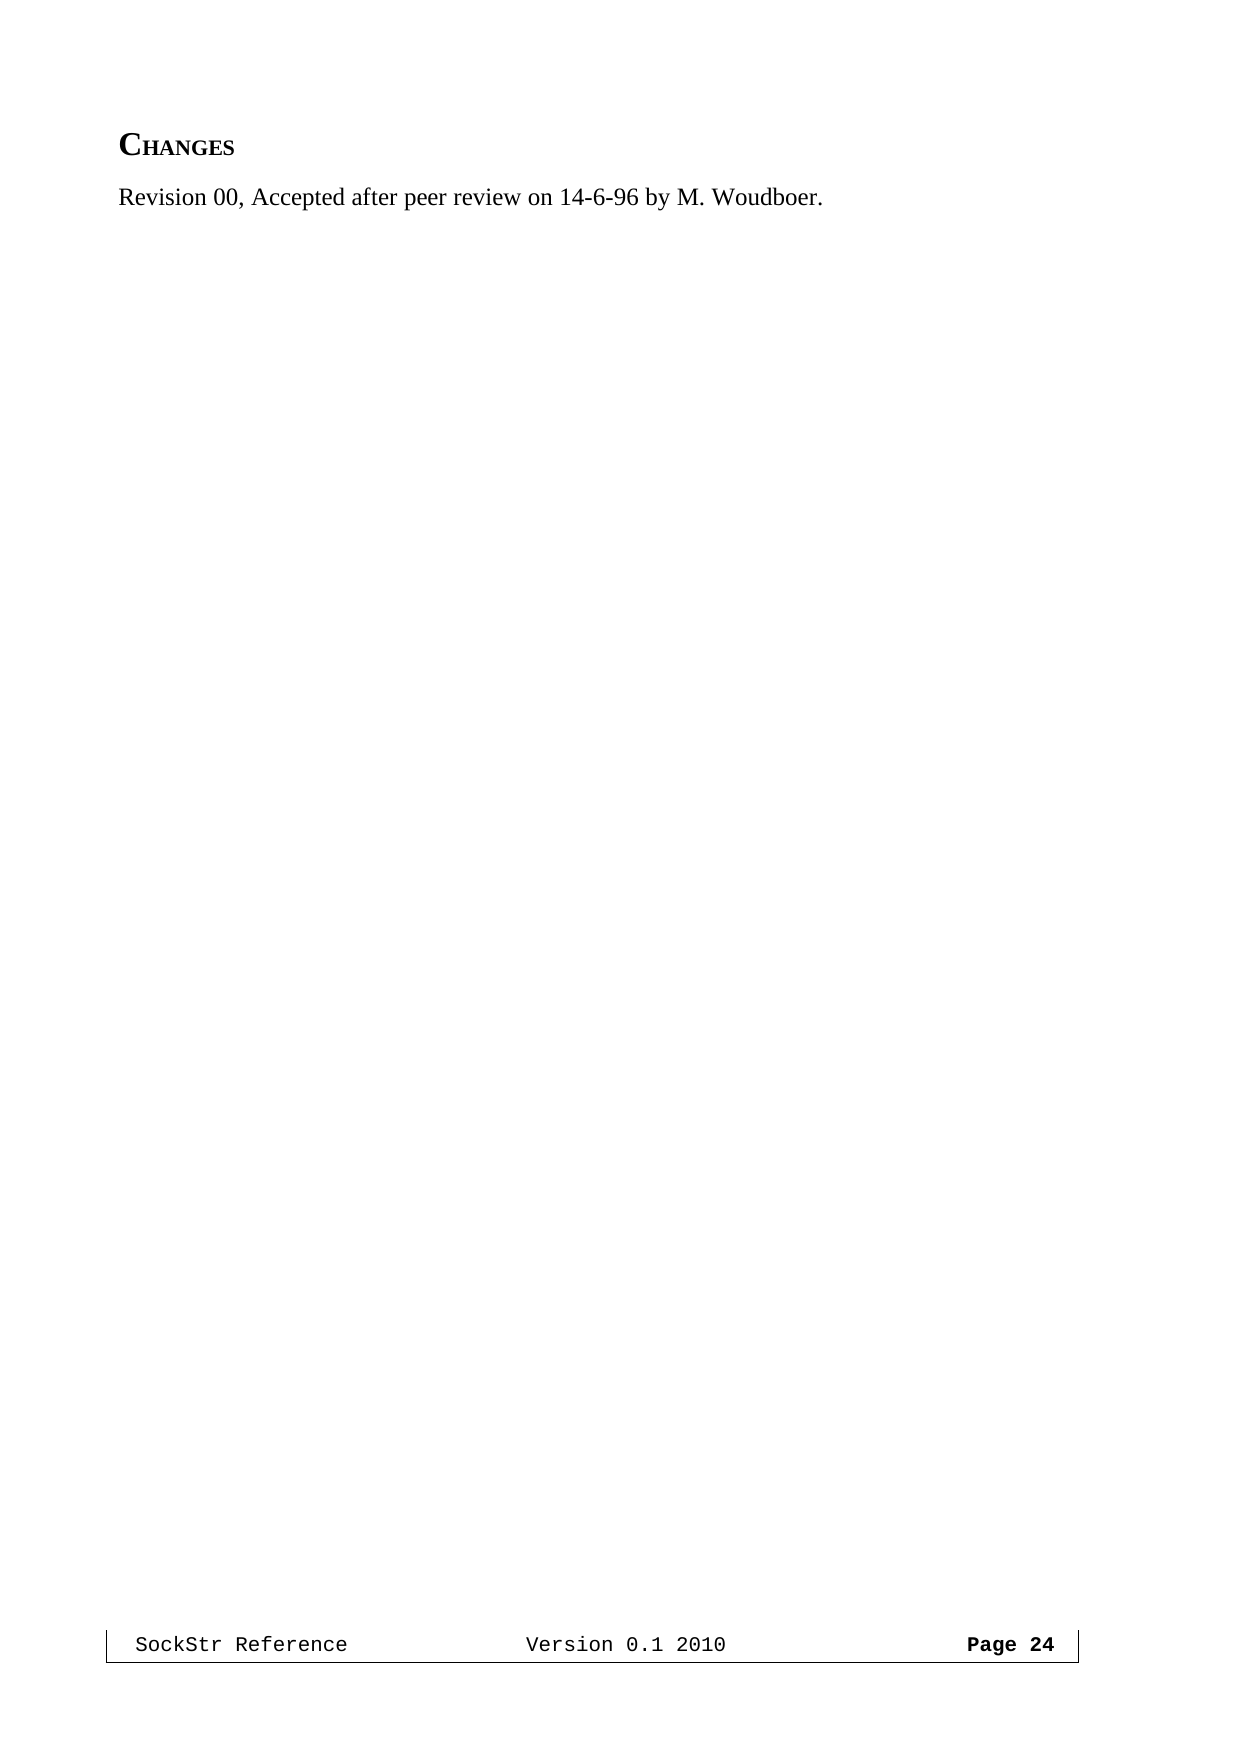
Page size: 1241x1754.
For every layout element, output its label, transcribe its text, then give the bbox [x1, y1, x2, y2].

text Revision 00, Accepted after peer review on 14-6-96 by M. Woudboer. [118, 182, 1063, 211]
subtitle Changes [118, 124, 1063, 163]
